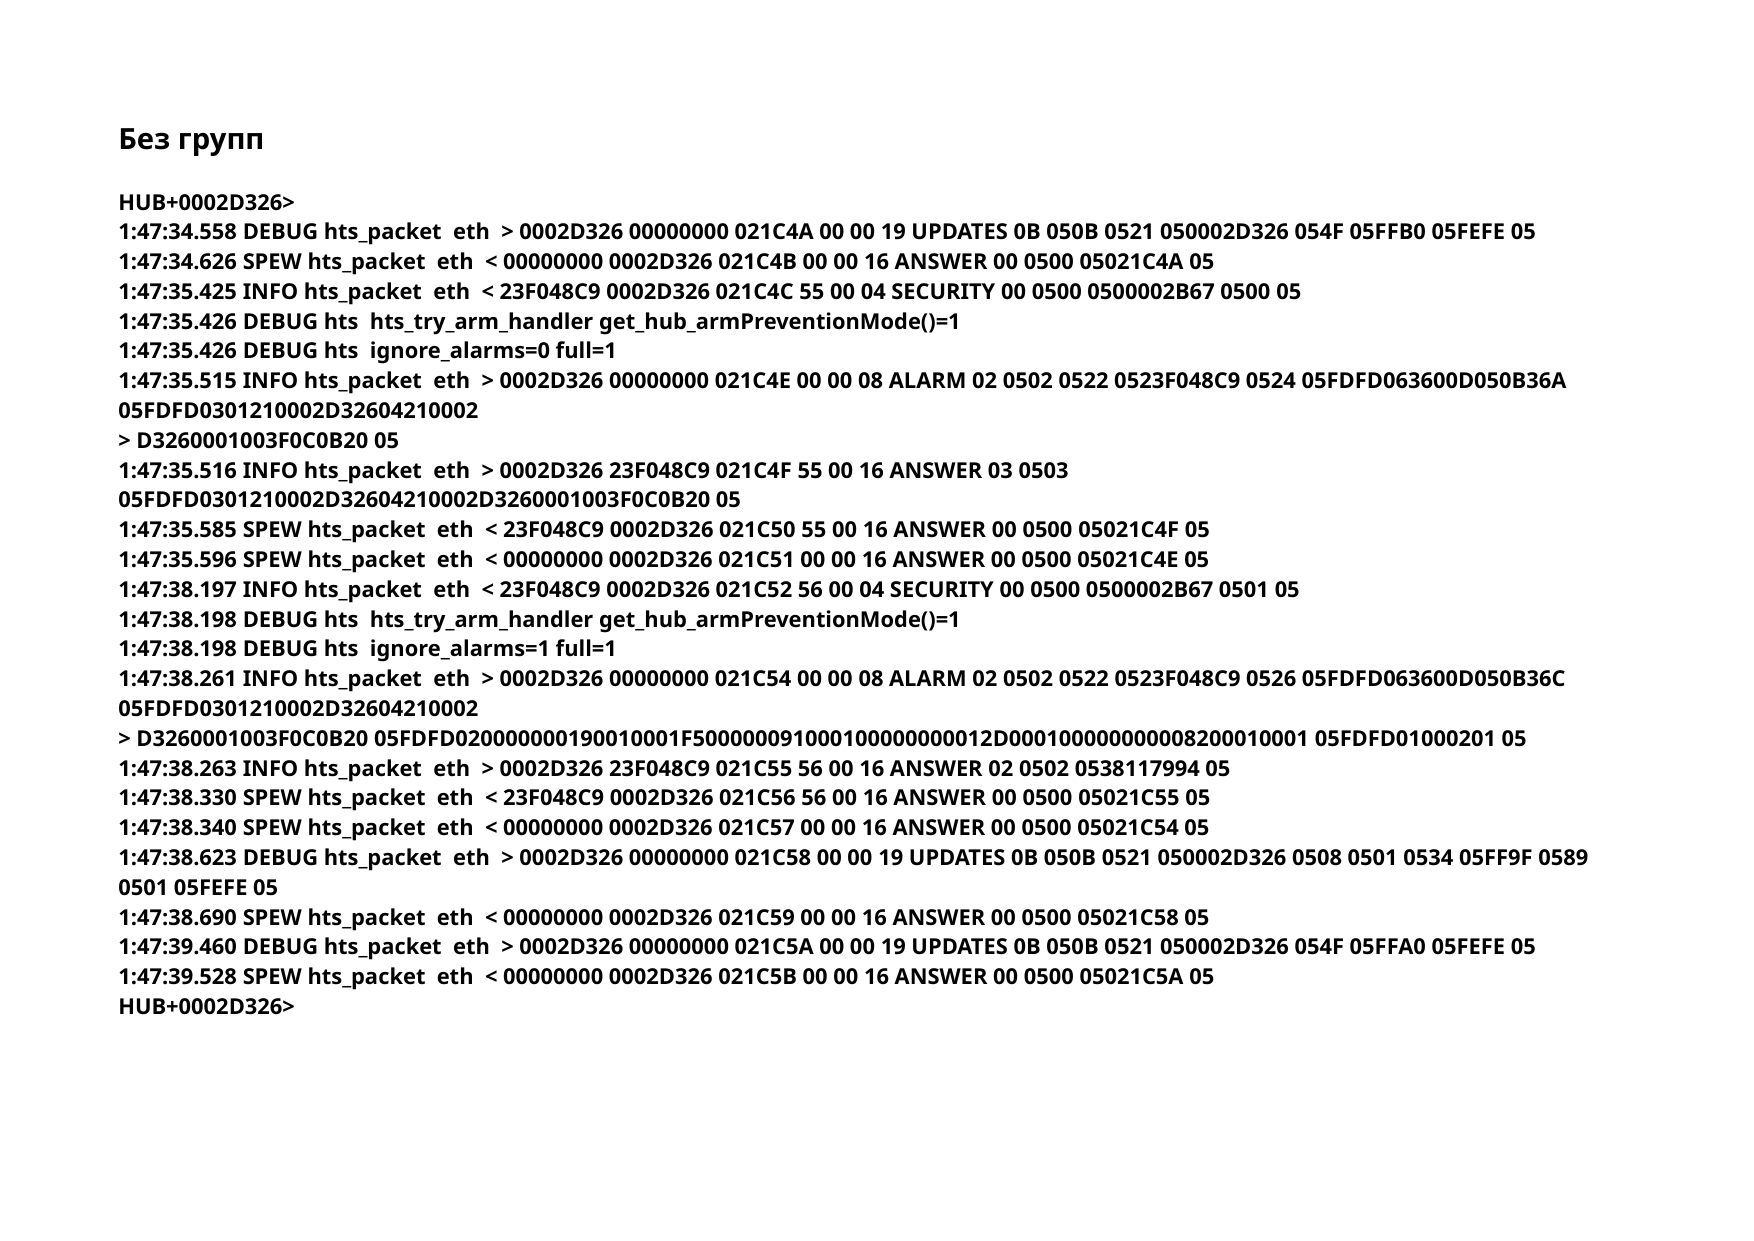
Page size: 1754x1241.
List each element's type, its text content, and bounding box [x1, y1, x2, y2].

text 1:47:38.261 INFO hts_packet eth > 0002D326 00000000 021C54 00 00 08 ALARM 02 0502 0522 0523F048C9 0526 05FDFD063600D050B36C 05FDFD0301210002D32604210002 [118, 663, 1636, 723]
text > D3260001003F0C0B20 05FDFD020000000190010001F500000091000100000000012D000100000000008200010001 05FDFD01000201 05 [118, 723, 1636, 753]
text 1:47:35.596 SPEW hts_packet eth < 00000000 0002D326 021C51 00 00 16 ANSWER 00 0500 05021C4E 05 [118, 544, 1636, 574]
text 1:47:38.340 SPEW hts_packet eth < 00000000 0002D326 021C57 00 00 16 ANSWER 00 0500 05021C54 05 [118, 812, 1636, 842]
text HUB+0002D326> [118, 991, 1636, 1021]
text 1:47:35.426 DEBUG hts hts_try_arm_handler get_hub_armPreventionMode()=1 [118, 306, 1636, 336]
text HUB+0002D326> [118, 187, 1636, 216]
text 1:47:38.330 SPEW hts_packet eth < 23F048C9 0002D326 021C56 56 00 16 ANSWER 00 0500 05021C55 05 [118, 782, 1636, 812]
text 1:47:38.198 DEBUG hts ignore_alarms=1 full=1 [118, 633, 1636, 663]
text 1:47:39.528 SPEW hts_packet eth < 00000000 0002D326 021C5B 00 00 16 ANSWER 00 0500 05021C5A 05 [118, 961, 1636, 991]
text 1:47:34.558 DEBUG hts_packet eth > 0002D326 00000000 021C4A 00 00 19 UPDATES 0B 050B 0521 050002D326 054F 05FFB0 05FEFE 05 [118, 216, 1636, 246]
text 1:47:35.425 INFO hts_packet eth < 23F048C9 0002D326 021C4C 55 00 04 SECURITY 00 0500 0500002B67 0500 05 [118, 276, 1636, 306]
text 1:47:39.460 DEBUG hts_packet eth > 0002D326 00000000 021C5A 00 00 19 UPDATES 0B 050B 0521 050002D326 054F 05FFA0 05FEFE 05 [118, 931, 1636, 961]
text 1:47:38.198 DEBUG hts hts_try_arm_handler get_hub_armPreventionMode()=1 [118, 604, 1636, 633]
text 1:47:38.690 SPEW hts_packet eth < 00000000 0002D326 021C59 00 00 16 ANSWER 00 0500 05021C58 05 [118, 902, 1636, 931]
text 1:47:35.516 INFO hts_packet eth > 0002D326 23F048C9 021C4F 55 00 16 ANSWER 03 0503 05FDFD0301210002D32604210002D3260001003F0C0B20 05 [118, 455, 1636, 514]
text 1:47:38.263 INFO hts_packet eth > 0002D326 23F048C9 021C55 56 00 16 ANSWER 02 0502 0538117994 05 [118, 753, 1636, 782]
text 1:47:38.197 INFO hts_packet eth < 23F048C9 0002D326 021C52 56 00 04 SECURITY 00 0500 0500002B67 0501 05 [118, 574, 1636, 604]
text 1:47:34.626 SPEW hts_packet eth < 00000000 0002D326 021C4B 00 00 16 ANSWER 00 0500 05021C4A 05 [118, 246, 1636, 276]
text 1:47:35.515 INFO hts_packet eth > 0002D326 00000000 021C4E 00 00 08 ALARM 02 0502 0522 0523F048C9 0524 05FDFD063600D050B36A 05FDFD0301210002D32604210002 [118, 365, 1636, 425]
text Без групп [118, 118, 1636, 158]
text 1:47:35.426 DEBUG hts ignore_alarms=0 full=1 [118, 336, 1636, 365]
text > D3260001003F0C0B20 05 [118, 425, 1636, 455]
text 1:47:38.623 DEBUG hts_packet eth > 0002D326 00000000 021C58 00 00 19 UPDATES 0B 050B 0521 050002D326 0508 0501 0534 05FF9F 0589 0501 05FEFE 05 [118, 842, 1636, 902]
text 1:47:35.585 SPEW hts_packet eth < 23F048C9 0002D326 021C50 55 00 16 ANSWER 00 0500 05021C4F 05 [118, 514, 1636, 544]
